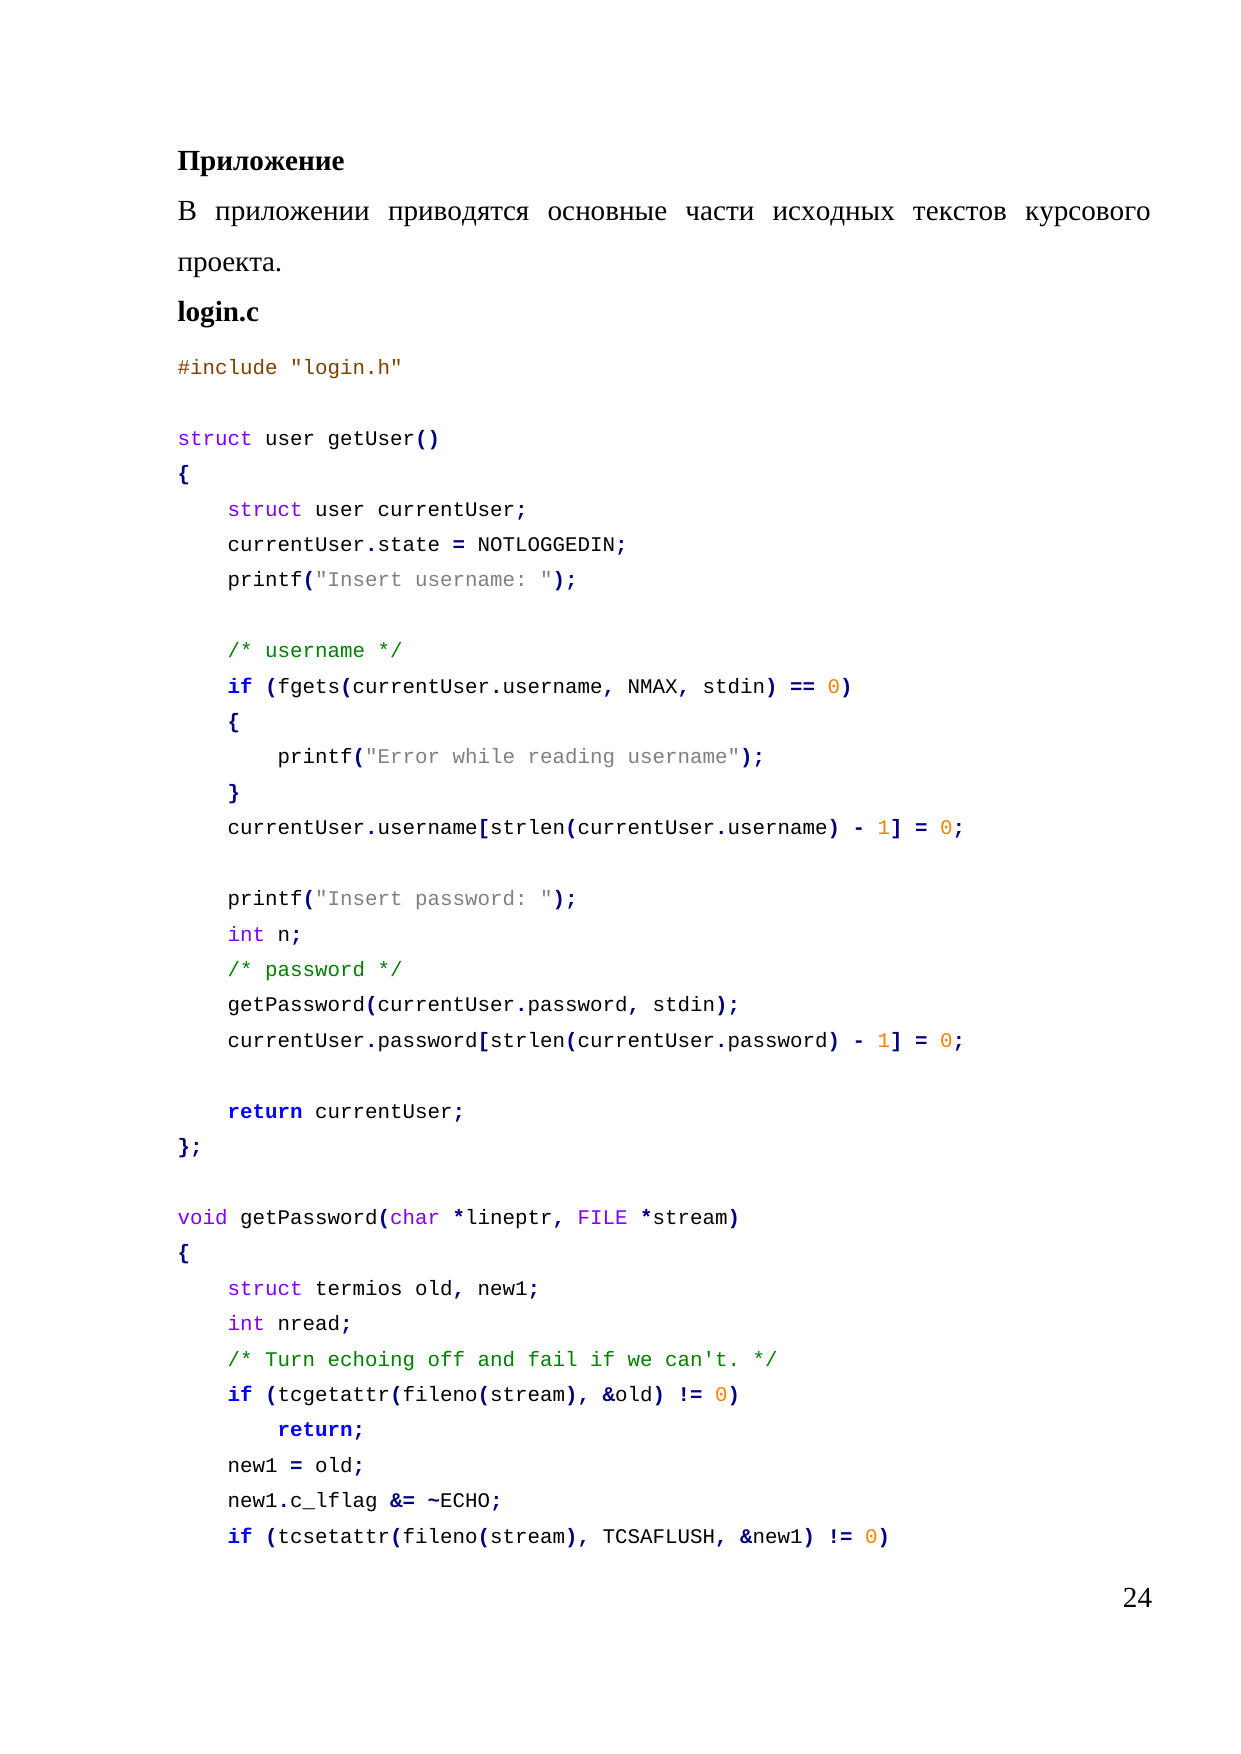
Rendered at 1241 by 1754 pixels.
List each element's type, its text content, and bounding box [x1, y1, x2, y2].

text if (fgets(currentUser.username, NMAX, stdin) == 0) [177, 676, 1152, 699]
text void getPassword(char *lineptr, FILE *stream) [177, 1207, 1152, 1231]
text /* Turn echoing off and fail if we can't. */ [177, 1348, 1152, 1372]
text В приложении приводятся основные части исходных текстов курсового проекта. [177, 193, 1152, 277]
text struct user currentUser; [177, 498, 1152, 522]
text } [177, 782, 1152, 806]
text }; [177, 1136, 1152, 1160]
text new1 = old; [177, 1455, 1152, 1478]
text currentUser.password[strlen(currentUser.password) - 1] = 0; [177, 1030, 1152, 1053]
text printf("Insert username: "); [177, 569, 1152, 593]
subtitle Приложение [177, 143, 1152, 177]
text getPassword(currentUser.password, stdin); [177, 994, 1152, 1018]
text { [177, 711, 1152, 735]
text currentUser.state = NOTLOGGEDIN; [177, 534, 1152, 558]
text printf("Insert password: "); [177, 888, 1152, 912]
text if (tcsetattr(fileno(stream), TCSAFLUSH, &new1) != 0) [177, 1526, 1152, 1549]
text /* password */ [177, 959, 1152, 983]
text return currentUser; [177, 1101, 1152, 1124]
text /* username */ [177, 640, 1152, 664]
text printf("Error while reading username"); [177, 746, 1152, 770]
text struct user getUser() [177, 428, 1152, 451]
text new1.c_lflag &= ~ECHO; [177, 1490, 1152, 1514]
text return; [177, 1419, 1152, 1443]
text { [177, 463, 1152, 487]
text int nread; [177, 1313, 1152, 1337]
text if (tcgetattr(fileno(stream), &old) != 0) [177, 1384, 1152, 1408]
text login.c [177, 294, 1152, 328]
text { [177, 1242, 1152, 1266]
text int n; [177, 923, 1152, 947]
text currentUser.username[strlen(currentUser.username) - 1] = 0; [177, 817, 1152, 841]
text struct termios old, new1; [177, 1278, 1152, 1301]
text #include "login.h" [177, 357, 1152, 381]
